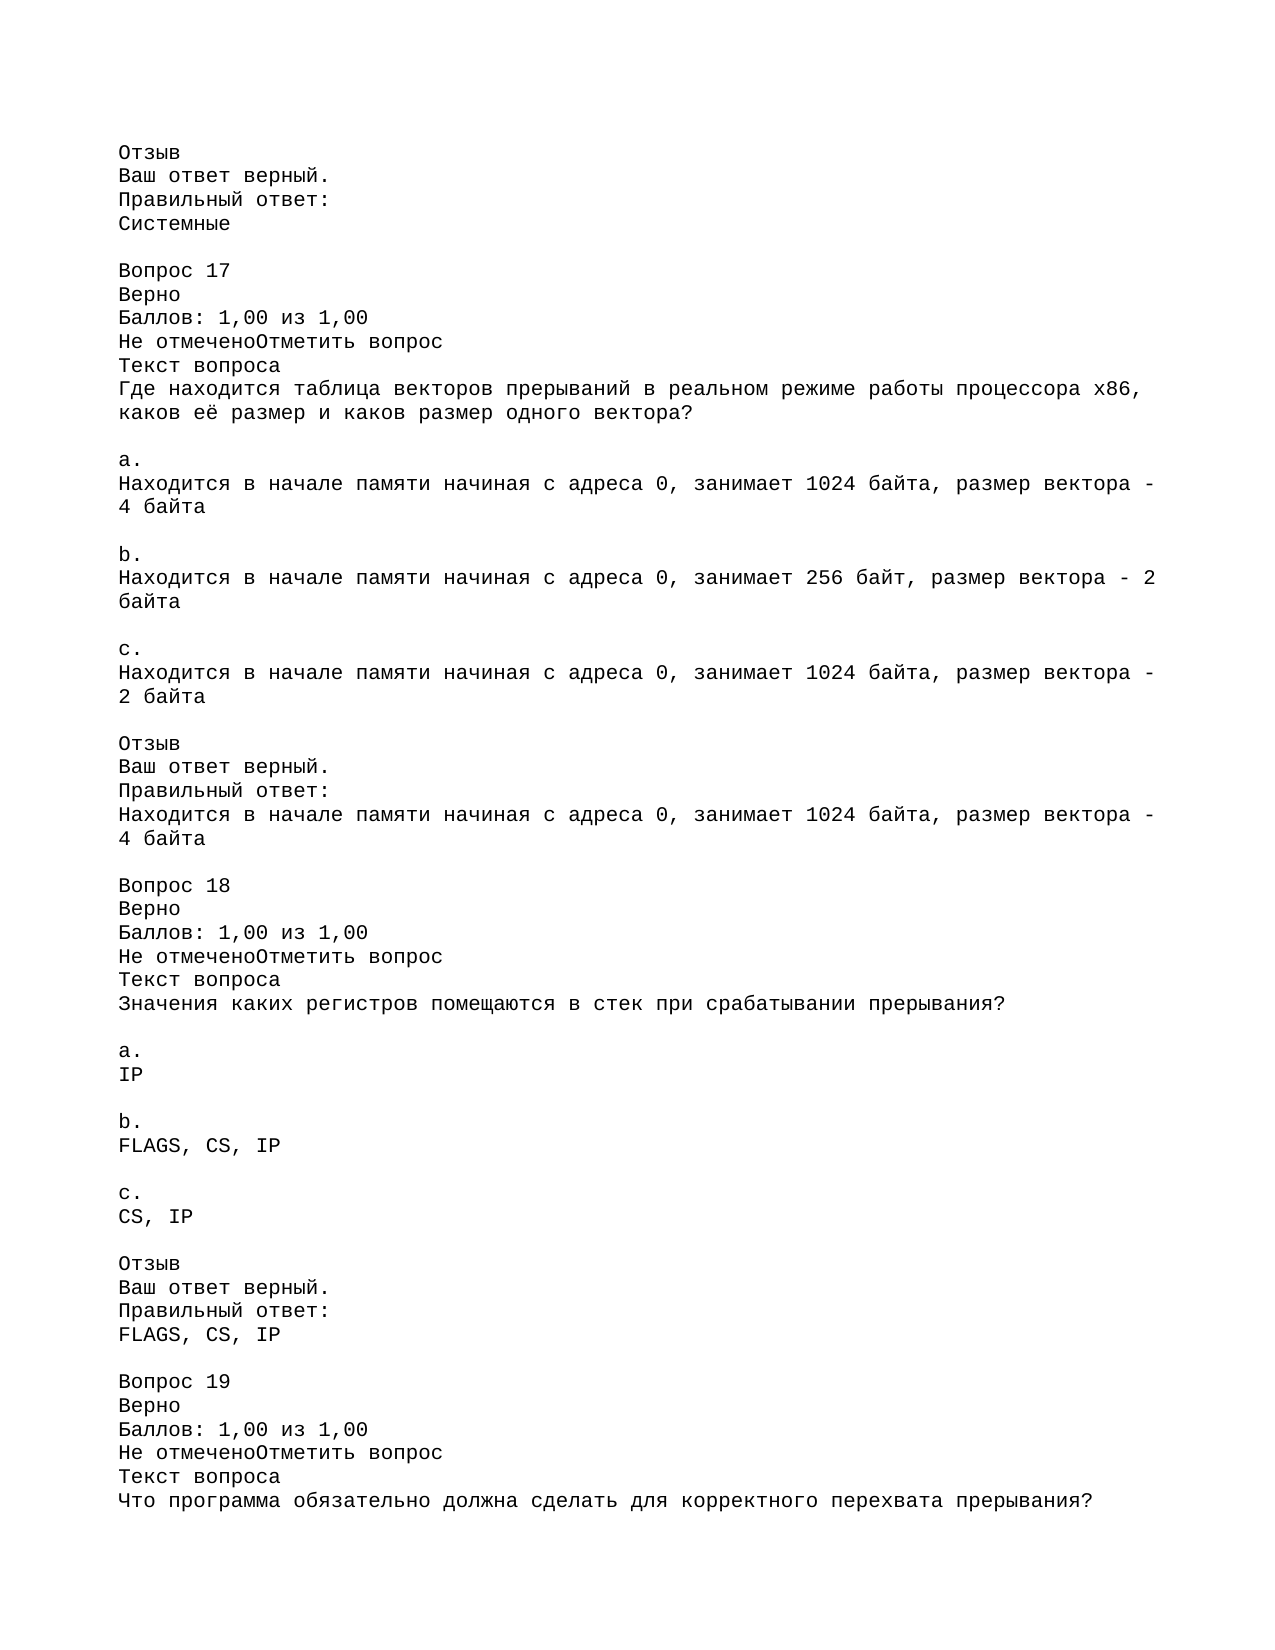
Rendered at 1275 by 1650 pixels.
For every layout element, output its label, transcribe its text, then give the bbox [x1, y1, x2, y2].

text b. [118, 544, 1157, 567]
text Верно [118, 284, 1157, 307]
text Ваш ответ верный. [118, 757, 1157, 780]
text Баллов: 1,00 из 1,00 [118, 307, 1157, 331]
text Отзыв [118, 1253, 1157, 1277]
text Не отмеченоОтметить вопрос [118, 1442, 1157, 1466]
text CS, IP [118, 1206, 1157, 1229]
text Не отмеченоОтметить вопрос [118, 331, 1157, 354]
text c. [118, 638, 1157, 662]
text Текст вопроса [118, 354, 1157, 378]
text Значения каких регистров помещаются в стек при срабатывании прерывания? [118, 993, 1157, 1017]
text Что программа обязательно должна сделать для корректного перехвата прерывания? [118, 1489, 1157, 1513]
text Правильный ответ: [118, 189, 1157, 213]
text Отзыв [118, 733, 1157, 757]
text Баллов: 1,00 из 1,00 [118, 1419, 1157, 1442]
text Отзыв [118, 142, 1157, 165]
text FLAGS, CS, IP [118, 1324, 1157, 1348]
text Ваш ответ верный. [118, 165, 1157, 189]
text Верно [118, 1395, 1157, 1419]
text Вопрос 19 [118, 1371, 1157, 1395]
text Находится в начале памяти начиная с адреса 0, занимает 1024 байта, размер вектора - 2 байта [118, 662, 1157, 709]
text Где находится таблица векторов прерываний в реальном режиме работы процессора x86, каков её размер и каков размер одного вектора? [118, 378, 1157, 426]
text Текст вопроса [118, 1466, 1157, 1489]
text c. [118, 1182, 1157, 1206]
text Баллов: 1,00 из 1,00 [118, 922, 1157, 946]
text Не отмеченоОтметить вопрос [118, 946, 1157, 969]
text a. [118, 1040, 1157, 1064]
text Правильный ответ: [118, 780, 1157, 804]
text IP [118, 1064, 1157, 1088]
text Текст вопроса [118, 969, 1157, 993]
text a. [118, 449, 1157, 473]
text Находится в начале памяти начиная с адреса 0, занимает 1024 байта, размер вектора - 4 байта [118, 804, 1157, 851]
text FLAGS, CS, IP [118, 1135, 1157, 1158]
text b. [118, 1111, 1157, 1135]
text Находится в начале памяти начиная с адреса 0, занимает 1024 байта, размер вектора - 4 байта [118, 473, 1157, 520]
text Верно [118, 898, 1157, 922]
text Находится в начале памяти начиная с адреса 0, занимает 256 байт, размер вектора - 2 байта [118, 567, 1157, 615]
text Вопрос 18 [118, 875, 1157, 898]
text Правильный ответ: [118, 1300, 1157, 1324]
text Ваш ответ верный. [118, 1277, 1157, 1300]
text Вопрос 17 [118, 260, 1157, 284]
text Системные [118, 213, 1157, 236]
